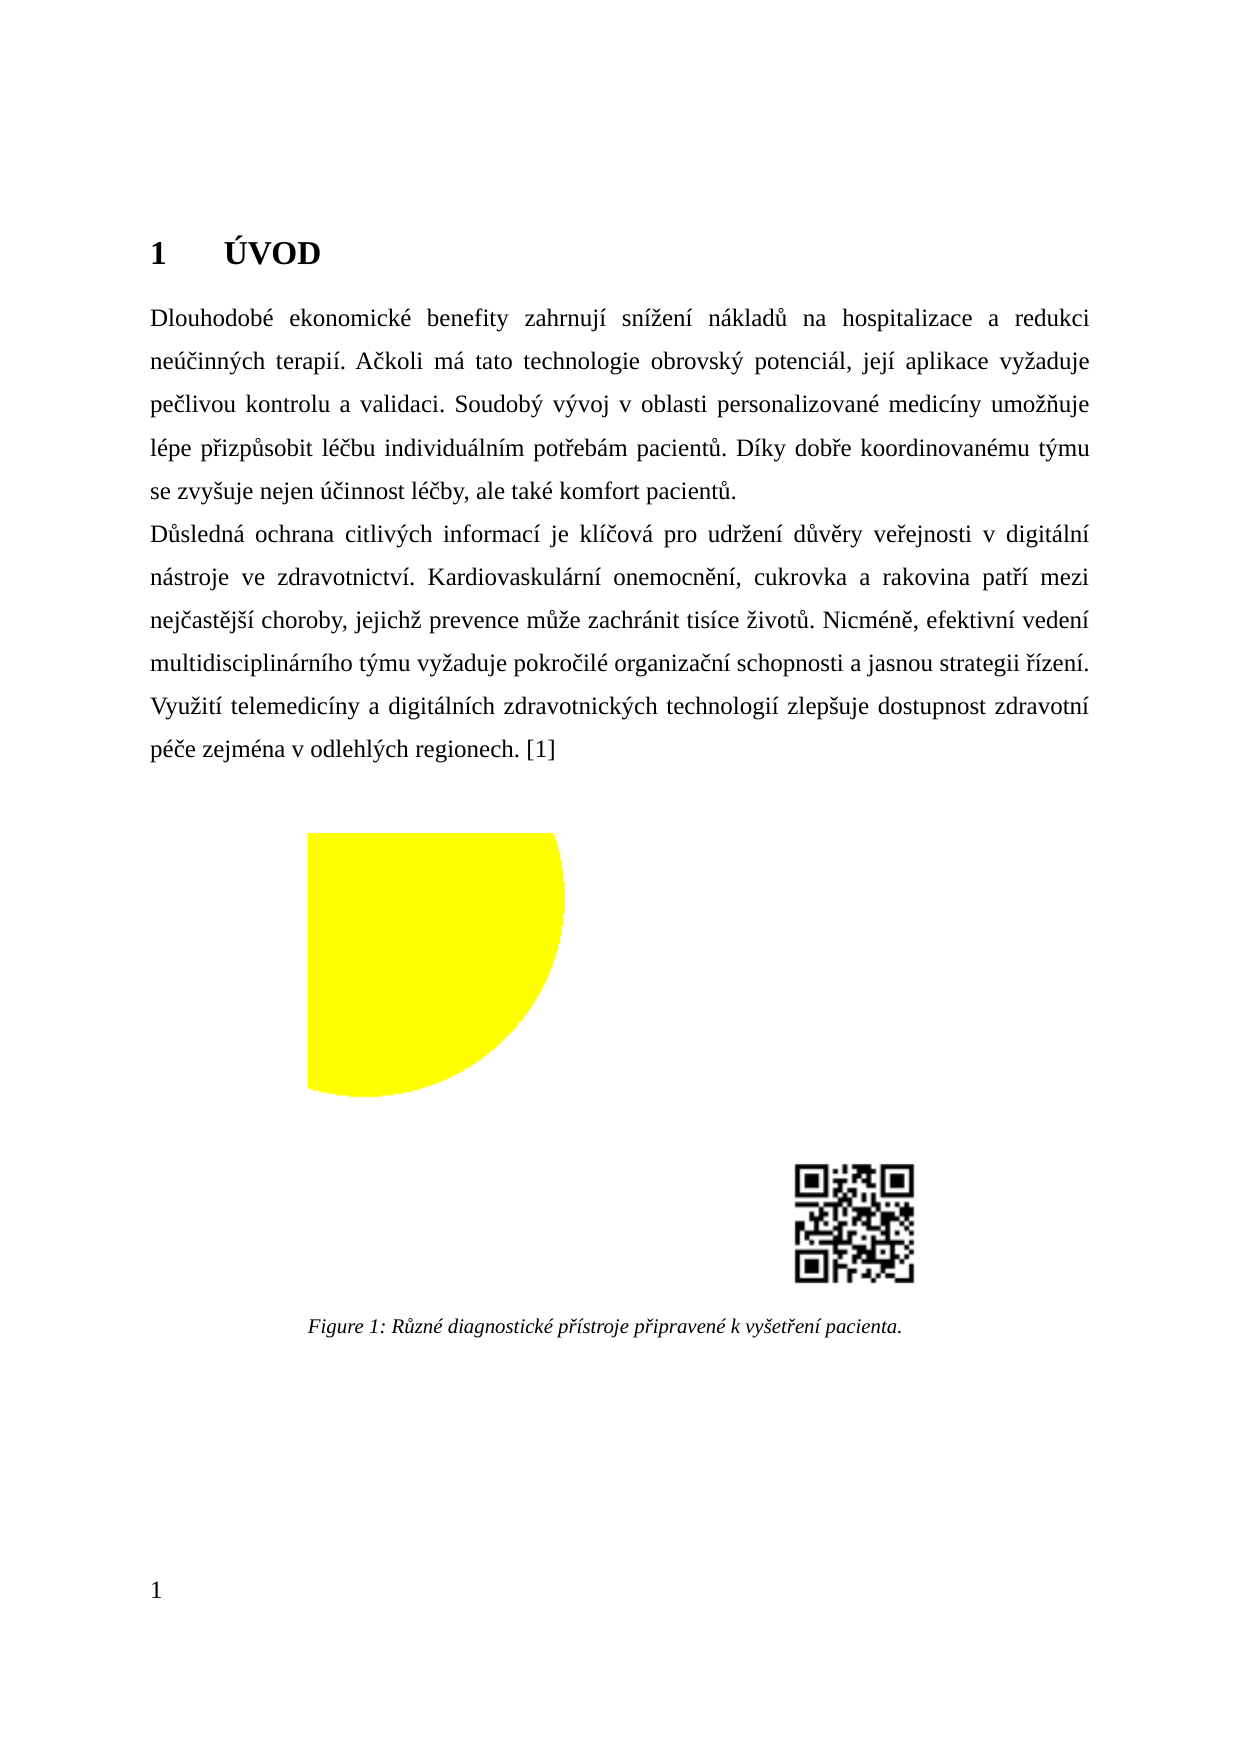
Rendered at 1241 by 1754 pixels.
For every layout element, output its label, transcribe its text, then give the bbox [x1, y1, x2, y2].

picture [307, 833, 933, 1302]
text Důsledná ochrana citlivých informací je klíčová pro udržení důvěry veřejnosti v digitální nástroje ve zdravotnictví. Kardiovaskulární onemocnění, cukrovka a rakovina patří mezi nejčastější choroby, jejichž prevence může zachránit tisíce životů. Nicméně, efektivní vedení multidisciplinárního týmu vyžaduje pokročilé organizační schopnosti a jasnou strategii řízení. Využití telemedicíny a digitálních zdravotnických technologií zlepšuje dostupnost zdravotní péče zejména v odlehlých regionech. [1] [150, 519, 1090, 763]
text Figure 1: Různé diagnostické přístroje připravené k vyšetření pacienta. [308, 1302, 933, 1338]
text Dlouhodobé ekonomické benefity zahrnují snížení nákladů na hospitalizace a redukci neúčinných terapií. Ačkoli má tato technologie obrovský potenciál, její aplikace vyžaduje pečlivou kontrolu a validaci. Soudobý vývoj v oblasti personalizované medicíny umožňuje lépe přizpůsobit léčbu individuálním potřebám pacientů. Díky dobře koordinovanému týmu se zvyšuje nejen účinnost léčby, ale také komfort pacientů. [150, 303, 1090, 504]
subtitle Úvod [150, 233, 1090, 272]
